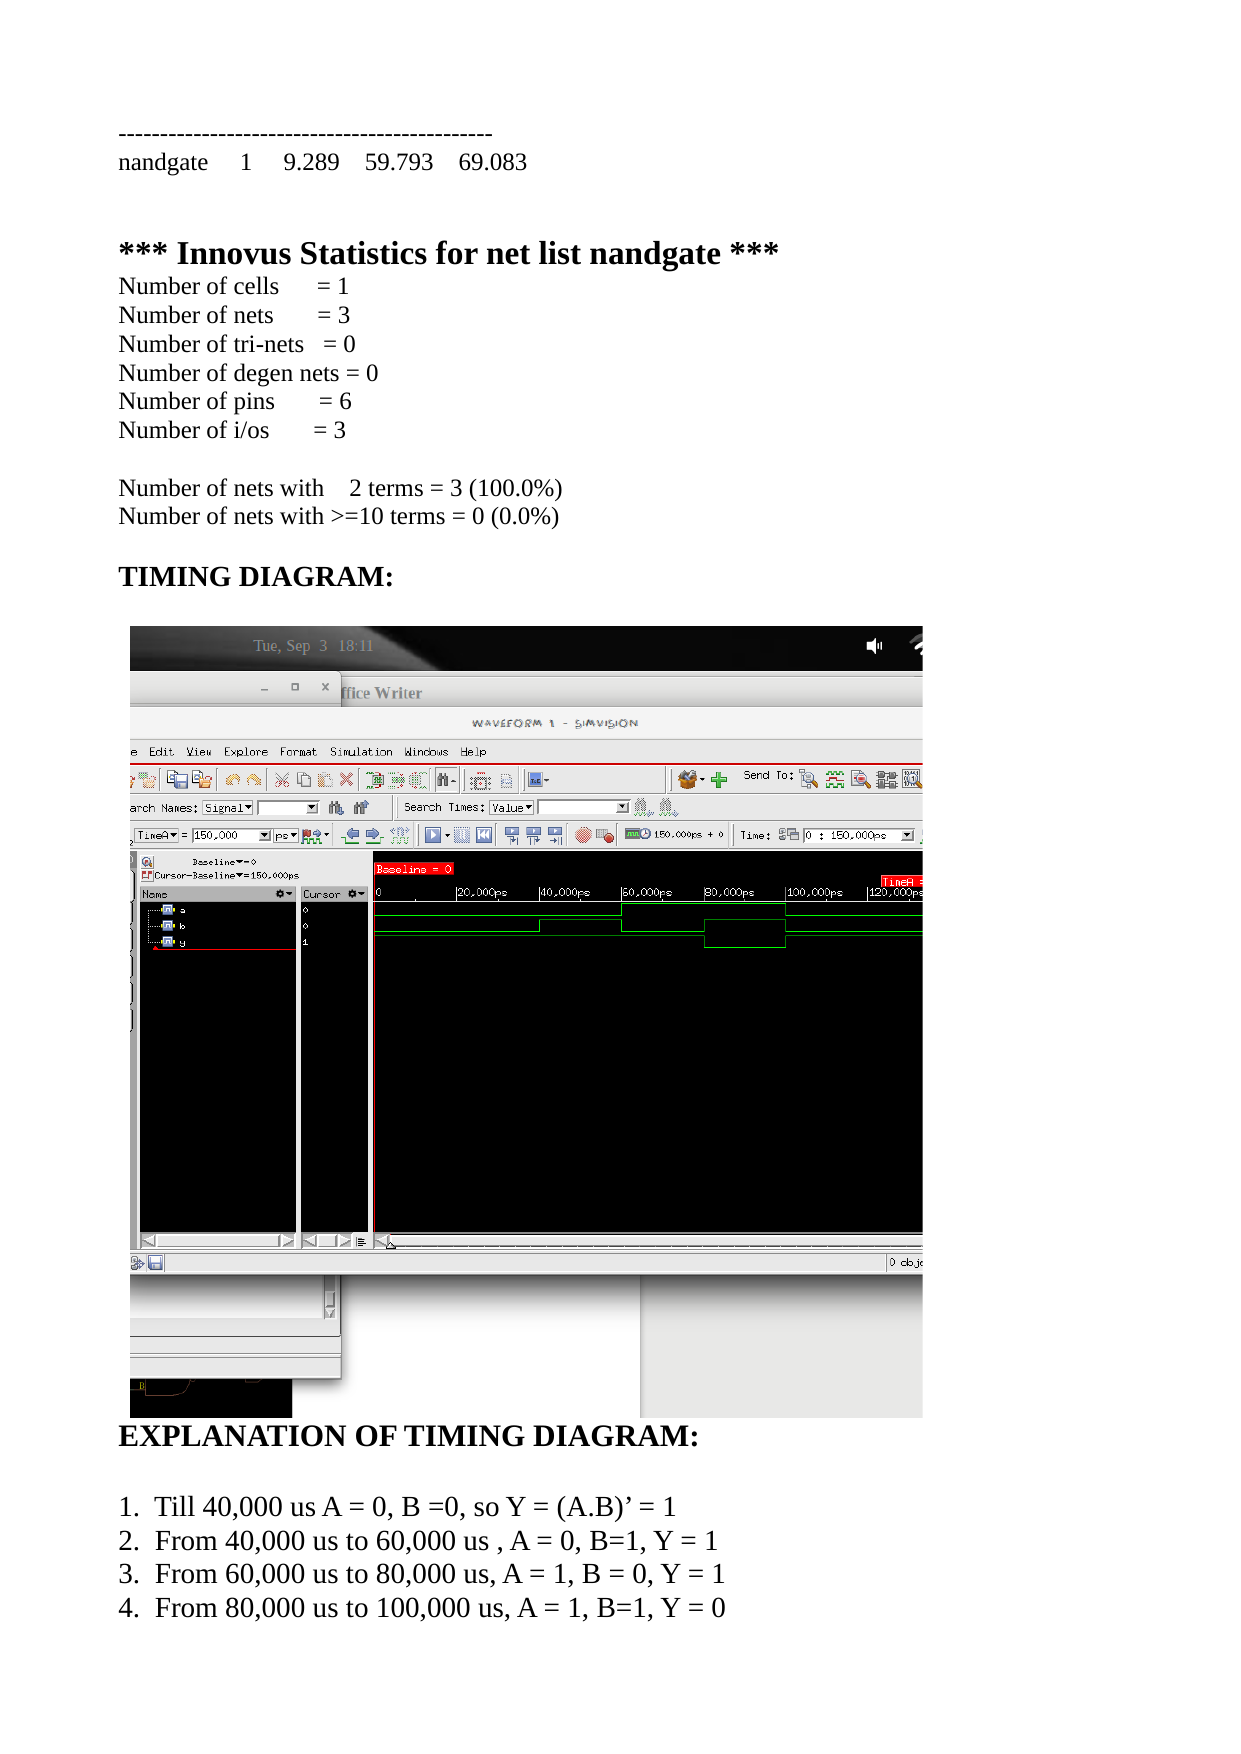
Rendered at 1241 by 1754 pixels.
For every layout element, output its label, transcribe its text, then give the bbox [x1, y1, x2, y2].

text 1. Till 40,000 us A = 0, B =0, so Y = (A.B)’ = 1 [118, 1489, 1122, 1523]
text Number of nets = 3 [118, 300, 1122, 329]
text 2. From 40,000 us to 60,000 us , A = 0, B=1, Y = 1 [118, 1523, 1122, 1557]
text Number of nets with 2 terms = 3 (100.0%) [118, 473, 1122, 501]
text 3. From 60,000 us to 80,000 us, A = 1, B = 0, Y = 1 [118, 1557, 1122, 1590]
text Number of i/os = 3 [118, 415, 1122, 444]
text Number of degen nets = 0 [118, 358, 1122, 386]
text nandgate 1 9.289 59.793 69.083 [118, 147, 1122, 176]
picture [130, 626, 923, 1418]
text EXPLANATION OF TIMING DIAGRAM: [118, 731, 1122, 1454]
text Number of pins = 6 [118, 386, 1122, 415]
text TIMING DIAGRAM: [118, 559, 1122, 592]
text *** Innovus Statistics for net list nandgate *** [118, 233, 1122, 271]
text --------------------------------------------- [118, 118, 1122, 147]
text Number of nets with >=10 terms = 0 (0.0%) [118, 501, 1122, 530]
text Number of tri-nets = 0 [118, 329, 1122, 358]
text Number of cells = 1 [118, 271, 1122, 300]
text 4. From 80,000 us to 100,000 us, A = 1, B=1, Y = 0 [118, 1590, 1122, 1624]
